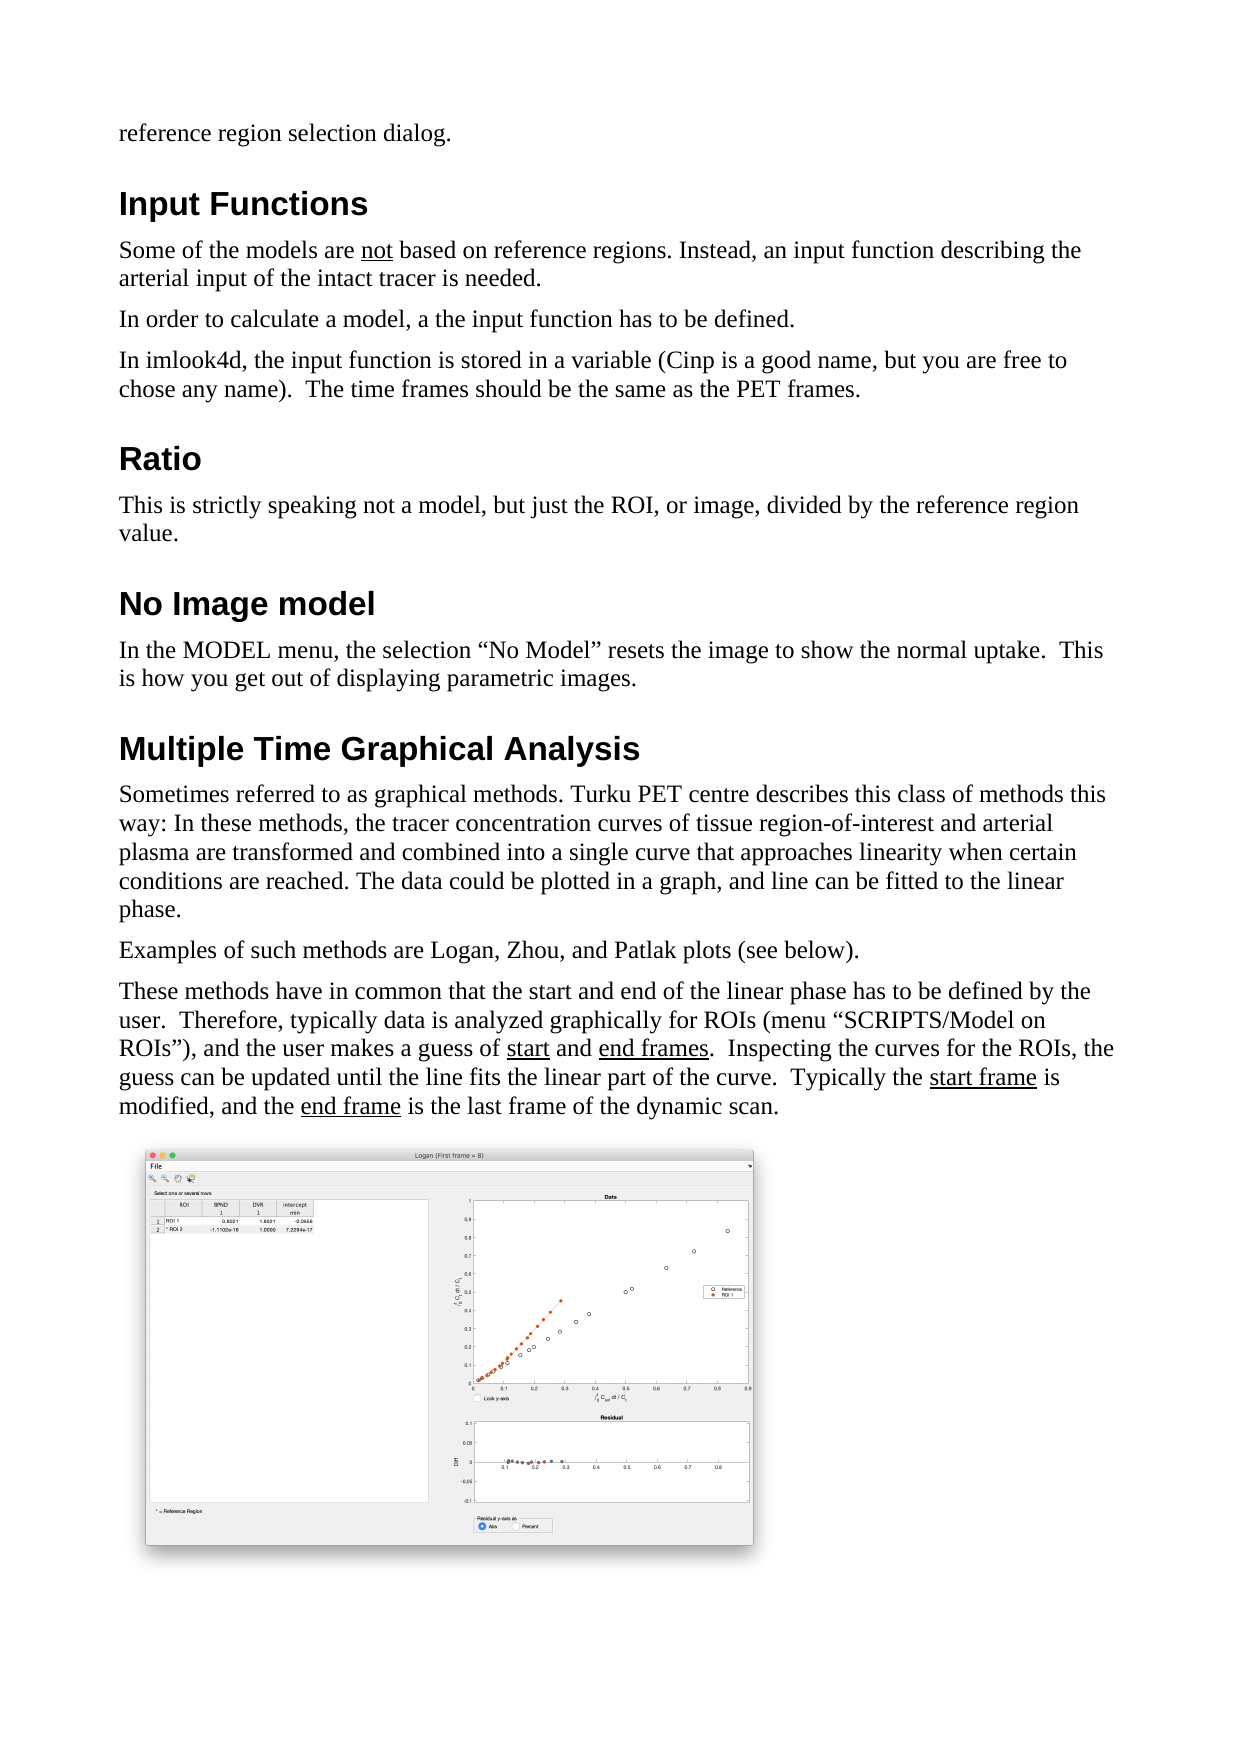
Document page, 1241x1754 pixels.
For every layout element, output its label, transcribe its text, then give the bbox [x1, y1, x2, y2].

subtitle Ratio [118, 439, 1122, 478]
subtitle Multiple Time Graphical Analysis [118, 729, 1122, 768]
text Some of the models are not based on reference regions. Instead, an input function describing the arterial input of the intact tracer is needed. [118, 235, 1122, 292]
text In the MODEL menu, the selection “No Model” resets the image to show the normal uptake. This is how you get out of displaying parametric images. [118, 635, 1122, 692]
picture [118, 1131, 780, 1582]
text Sometimes referred to as graphical methods. Turku PET centre describes this class of methods this way: In these methods, the tracer concentration curves of tissue region-of-interest and arterial plasma are transformed and combined into a single curve that approaches linearity when certain conditions are reached. The data could be plotted in a graph, and line can be fitted to the linear phase. [118, 779, 1122, 923]
subtitle No Image model [118, 584, 1122, 623]
text This is strictly speaking not a model, but just the ROI, or image, divided by the reference region value. [118, 490, 1122, 547]
text [780, 1132, 1122, 1581]
subtitle Input Functions [118, 184, 1122, 223]
text In imlook4d, the input function is stored in a variable (Cinp is a good name, but you are free to chose any name). The time frames should be the same as the PET frames. [118, 345, 1122, 402]
text Examples of such methods are Logan, Zhou, and Patlak plots (see below). [118, 935, 1122, 964]
text reference region selection dialog. [118, 118, 1122, 147]
text These methods have in common that the start and end of the linear phase has to be defined by the user. Therefore, typically data is analyzed graphically for ROIs (menu “SCRIPTS/Model on ROIs”), and the user makes a guess of start and end frames. Inspecting the curves for the ROIs, the guess can be updated until the line fits the linear part of the curve. Typically the start frame is modified, and the end frame is the last frame of the dynamic scan. [118, 976, 1122, 1120]
text In order to calculate a model, a the input function has to be defined. [118, 304, 1122, 333]
